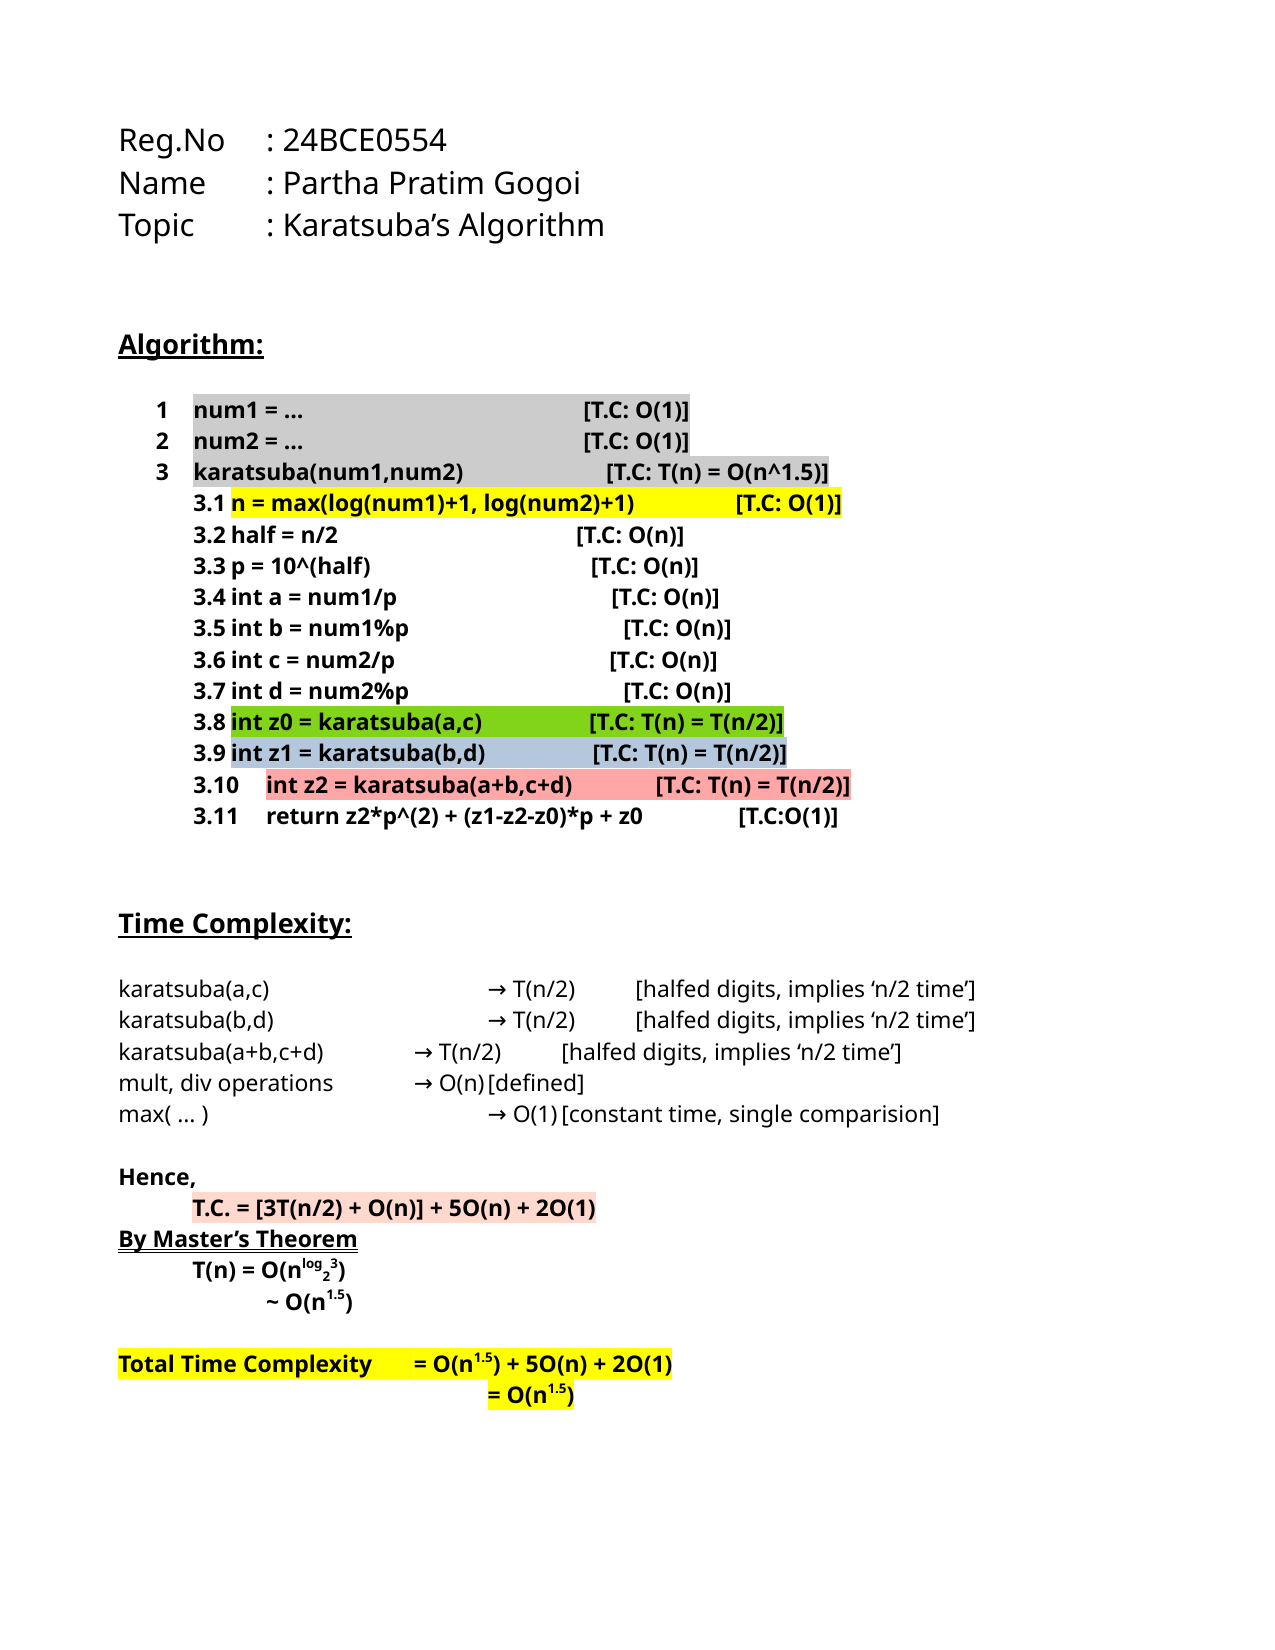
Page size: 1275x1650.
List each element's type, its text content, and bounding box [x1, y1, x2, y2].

list int z1 = karatsuba(b,d) [T.C: T(n) = T(n/2)] [193, 737, 1157, 768]
list int d = num2%p [T.C: O(n)] [193, 675, 1157, 706]
text Total Time Complexity = O(n1.5) + 5O(n) + 2O(1) [118, 1348, 1157, 1379]
text karatsuba(b,d) → T(n/2) [halfed digits, implies ‘n/2 time’] [118, 1004, 1157, 1035]
list half = n/2 [T.C: O(n)] [193, 518, 1157, 550]
text = O(n1.5) [118, 1379, 1157, 1410]
list int b = num1%p [T.C: O(n)] [193, 612, 1157, 643]
text Time Complexity: [118, 905, 1157, 942]
text ~ O(n1.5) [118, 1285, 1157, 1317]
text karatsuba(a+b,c+d) → T(n/2) [halfed digits, implies ‘n/2 time’] [118, 1035, 1157, 1067]
list karatsuba(num1,num2) [T.C: T(n) = O(n^1.5)] [156, 456, 1157, 487]
text By Master’s Theorem [118, 1223, 1157, 1254]
list int a = num1/p [T.C: O(n)] [193, 581, 1157, 612]
list num1 = … [T.C: O(1)] [156, 393, 1157, 425]
text mult, div operations → O(n) [defined] [118, 1067, 1157, 1098]
text Reg.No : 24BCE0554 [118, 118, 1157, 161]
text Topic : Karatsuba’s Algorithm [118, 203, 1157, 246]
text T.C. = [3T(n/2) + O(n)] + 5O(n) + 2O(1) [118, 1192, 1157, 1223]
list num2 = … [T.C: O(1)] [156, 425, 1157, 456]
text Name : Partha Pratim Gogoi [118, 161, 1157, 203]
list n = max(log(num1)+1, log(num2)+1) [T.C: O(1)] [193, 487, 1157, 518]
list return z2*p^(2) + (z1-z2-z0)*p + z0 [T.C:O(1)] [193, 800, 1157, 831]
text Algorithm: [118, 325, 1157, 362]
text karatsuba(a,c) → T(n/2) [halfed digits, implies ‘n/2 time’] [118, 973, 1157, 1004]
list int c = num2/p [T.C: O(n)] [193, 643, 1157, 675]
list int z2 = karatsuba(a+b,c+d) [T.C: T(n) = T(n/2)] [193, 768, 1157, 800]
text Hence, [118, 1160, 1157, 1192]
text max( … ) → O(1) [constant time, single comparision] [118, 1098, 1157, 1129]
text T(n) = O(nlog23) [118, 1254, 1157, 1285]
list int z0 = karatsuba(a,c) [T.C: T(n) = T(n/2)] [193, 706, 1157, 737]
list p = 10^(half) [T.C: O(n)] [193, 550, 1157, 581]
